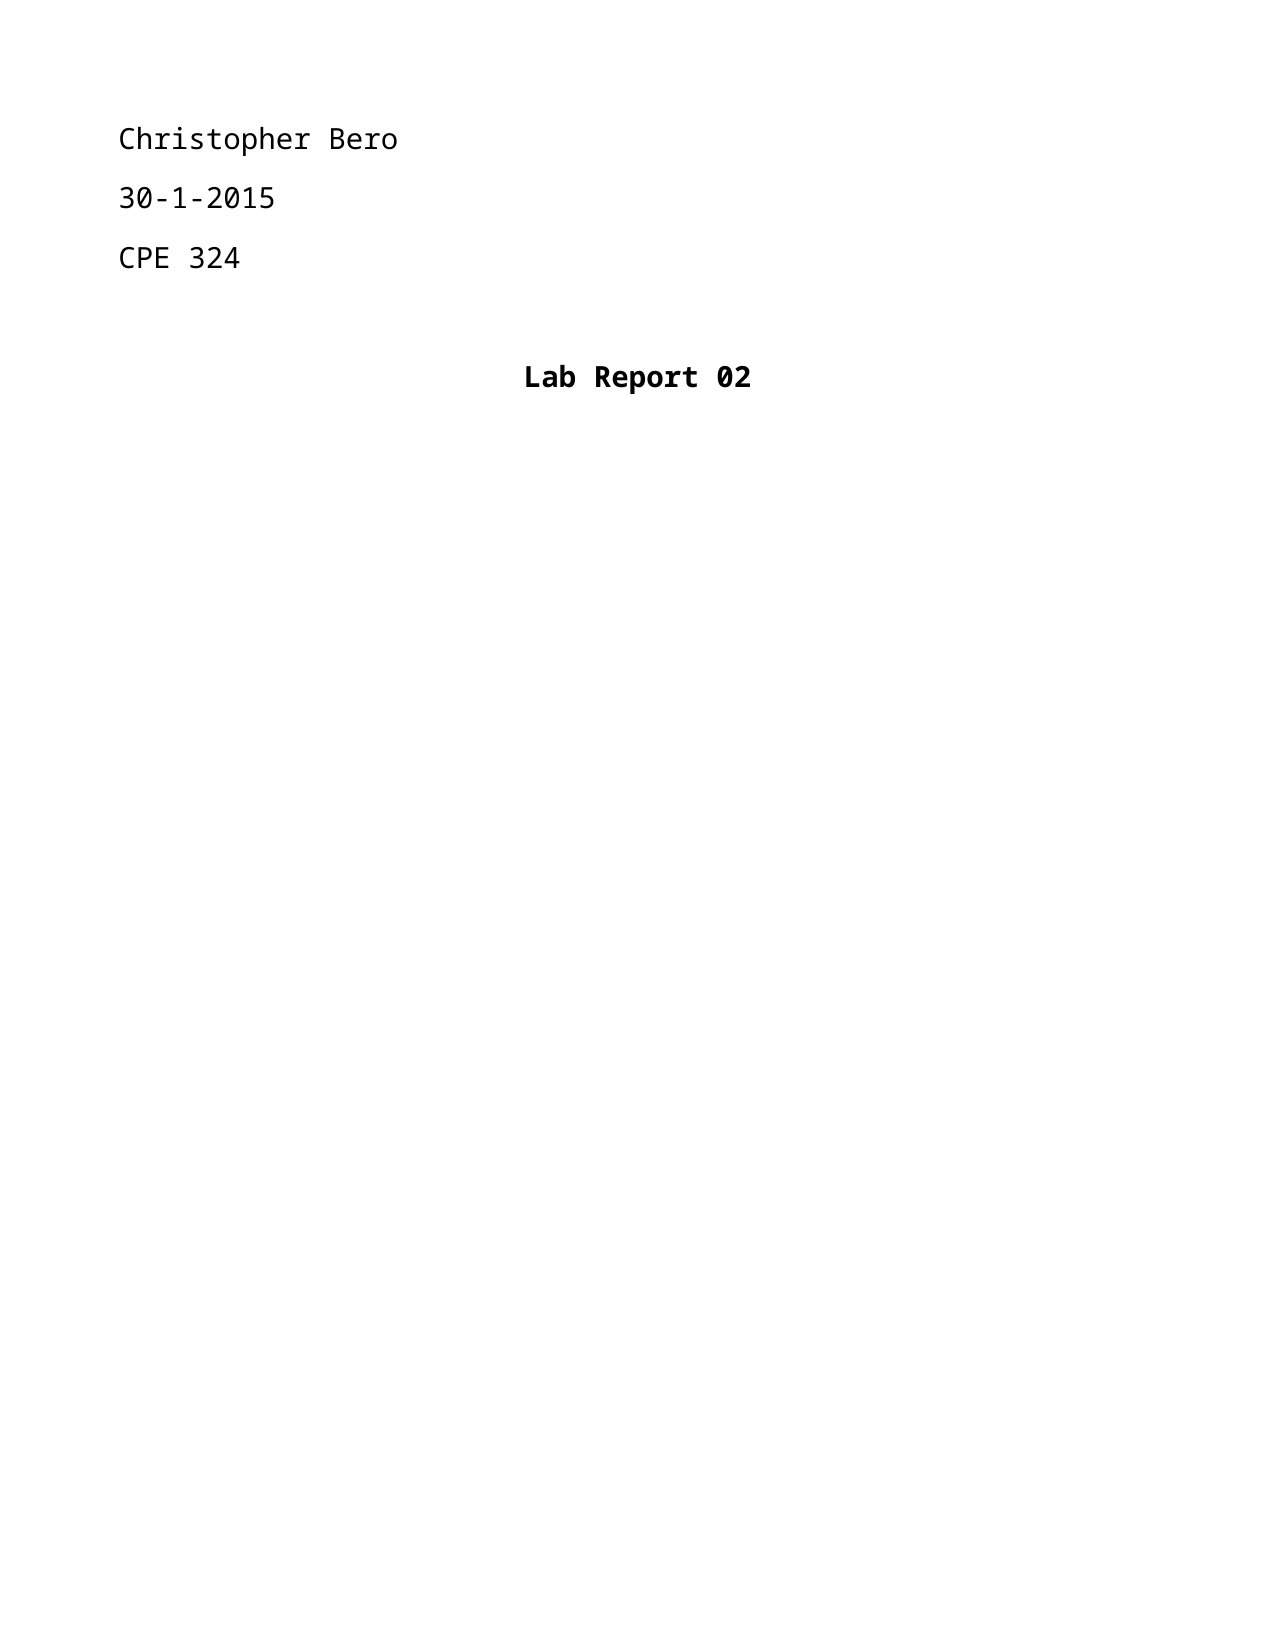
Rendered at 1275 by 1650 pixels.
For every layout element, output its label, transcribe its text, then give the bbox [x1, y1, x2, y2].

text CPE 324 [118, 237, 1157, 277]
text Lab Report 02 [118, 356, 1157, 396]
text 30-1-2015 [118, 178, 1157, 217]
text Christopher Bero [118, 118, 1157, 158]
